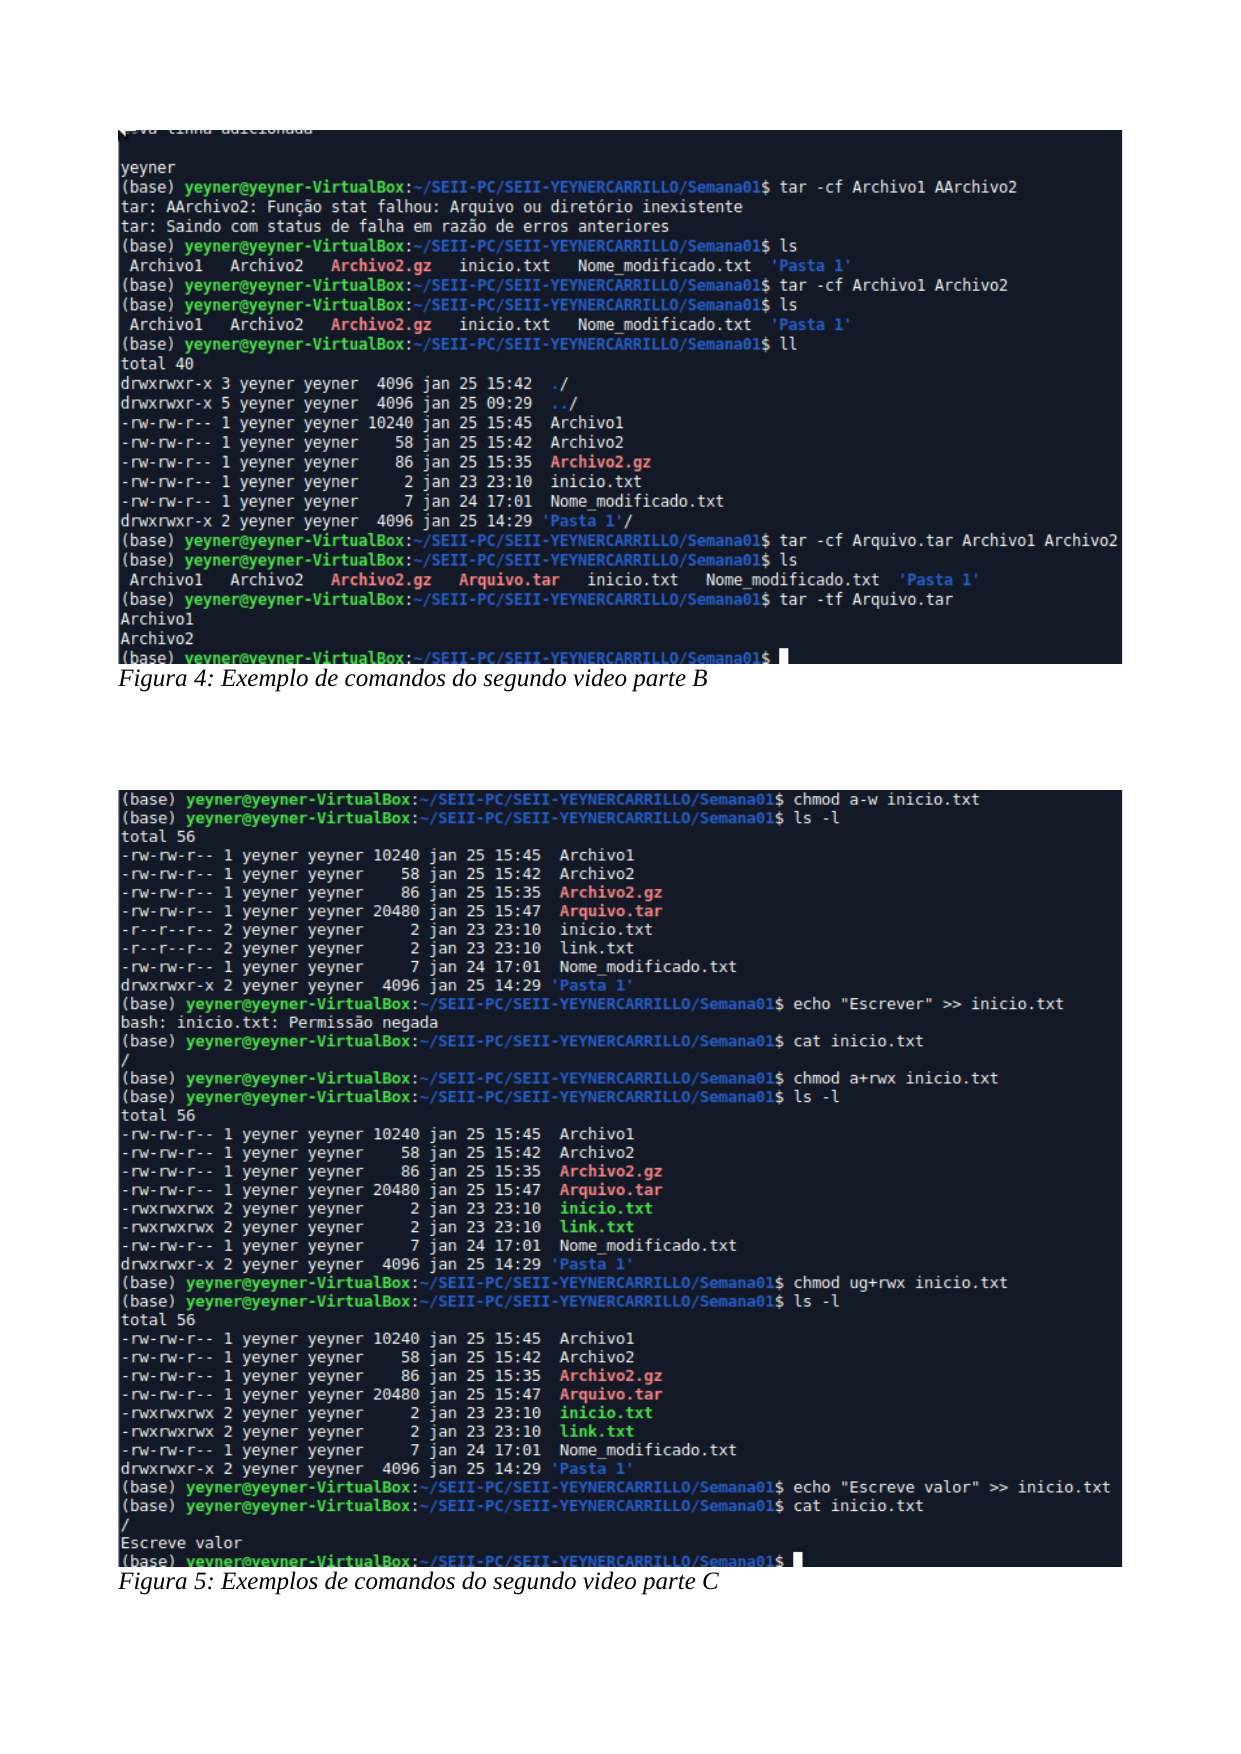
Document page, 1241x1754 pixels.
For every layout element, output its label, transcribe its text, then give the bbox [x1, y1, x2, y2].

picture [118, 130, 1123, 664]
text Figura 4: Exemplo de comandos do segundo video parte B [118, 664, 1122, 692]
picture [118, 790, 1123, 1567]
text Figura 5: Exemplos de comandos do segundo video parte C [118, 1567, 1122, 1595]
